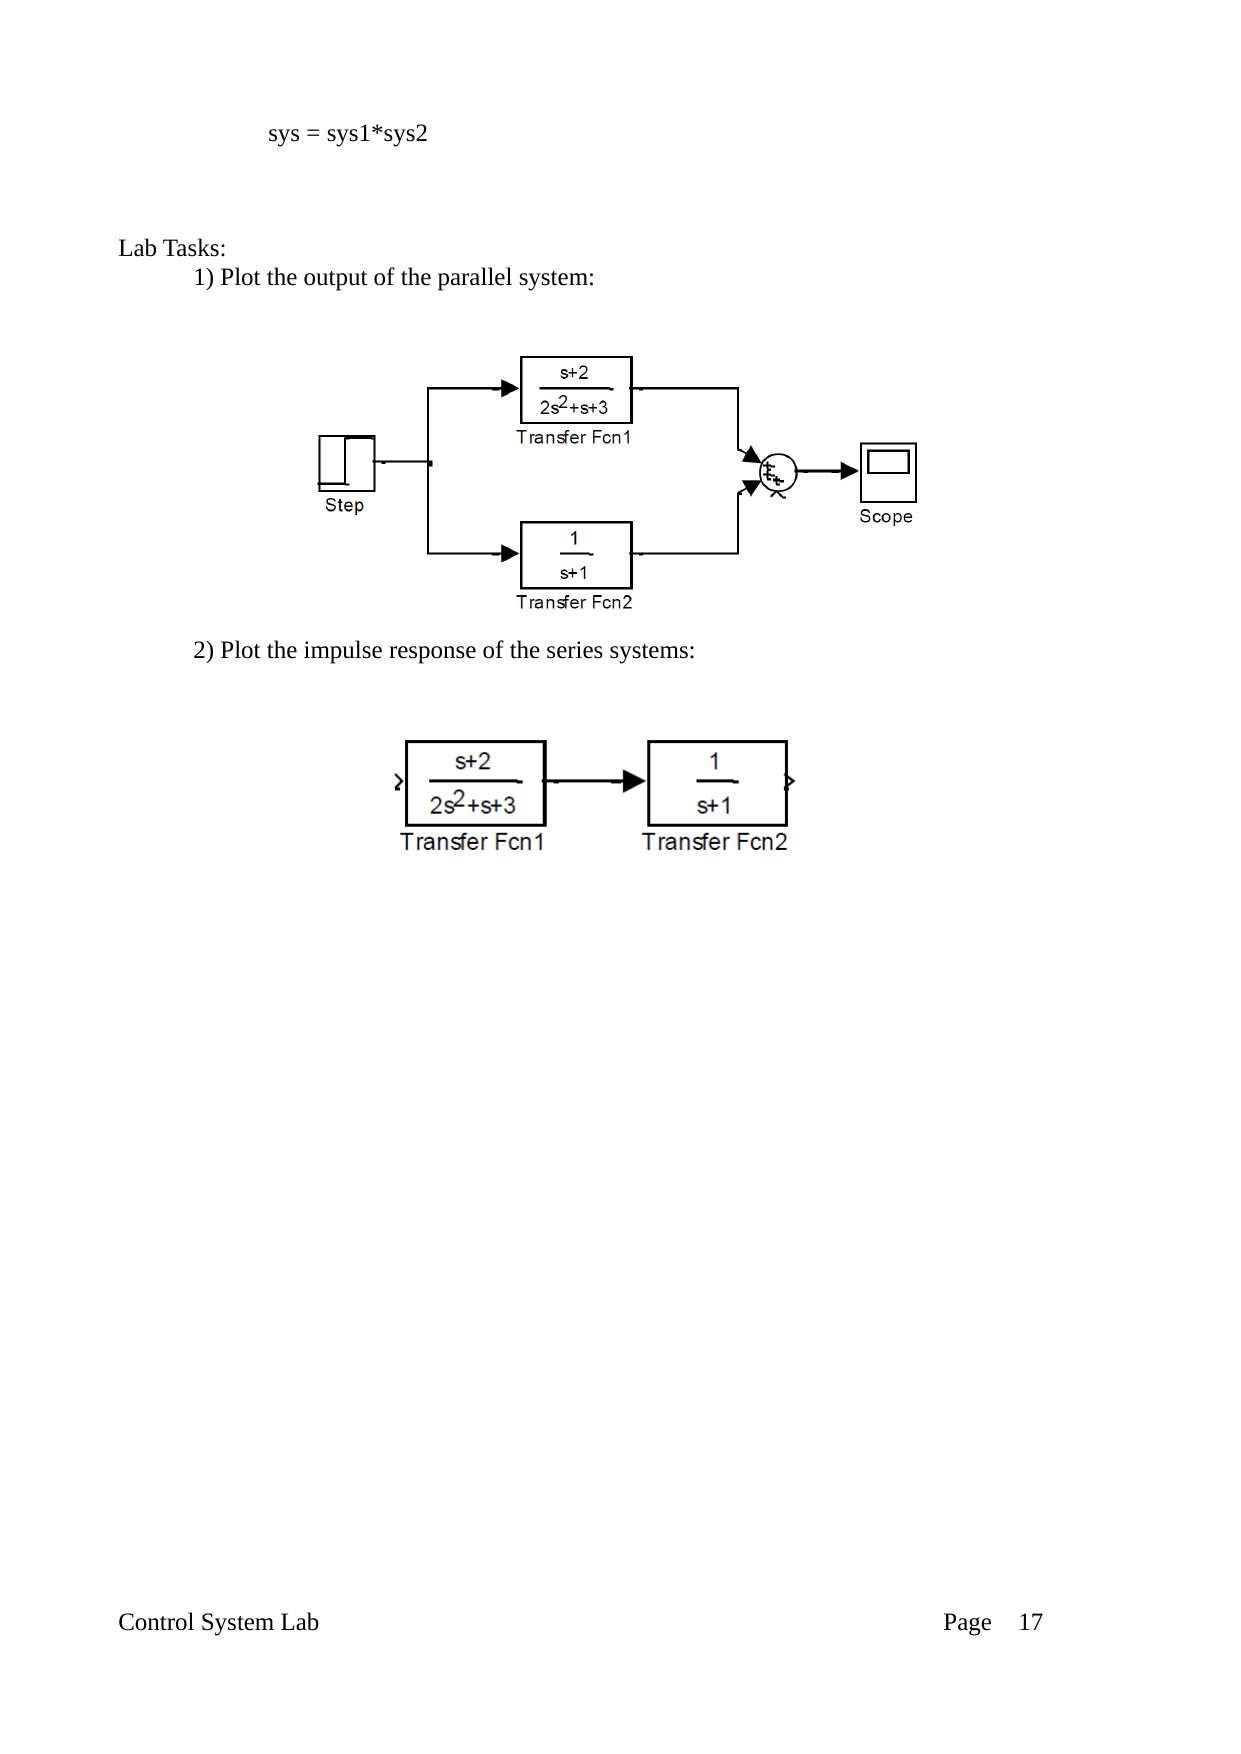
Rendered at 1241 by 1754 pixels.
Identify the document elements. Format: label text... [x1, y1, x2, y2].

text Lab Tasks: [118, 233, 1122, 262]
picture [300, 339, 929, 628]
text sys = sys1*sys2 [118, 118, 1122, 147]
text 1) Plot the output of the parallel system: [118, 262, 1122, 291]
text 2) Plot the impulse response of the series systems: [118, 636, 1122, 664]
picture [392, 728, 799, 858]
